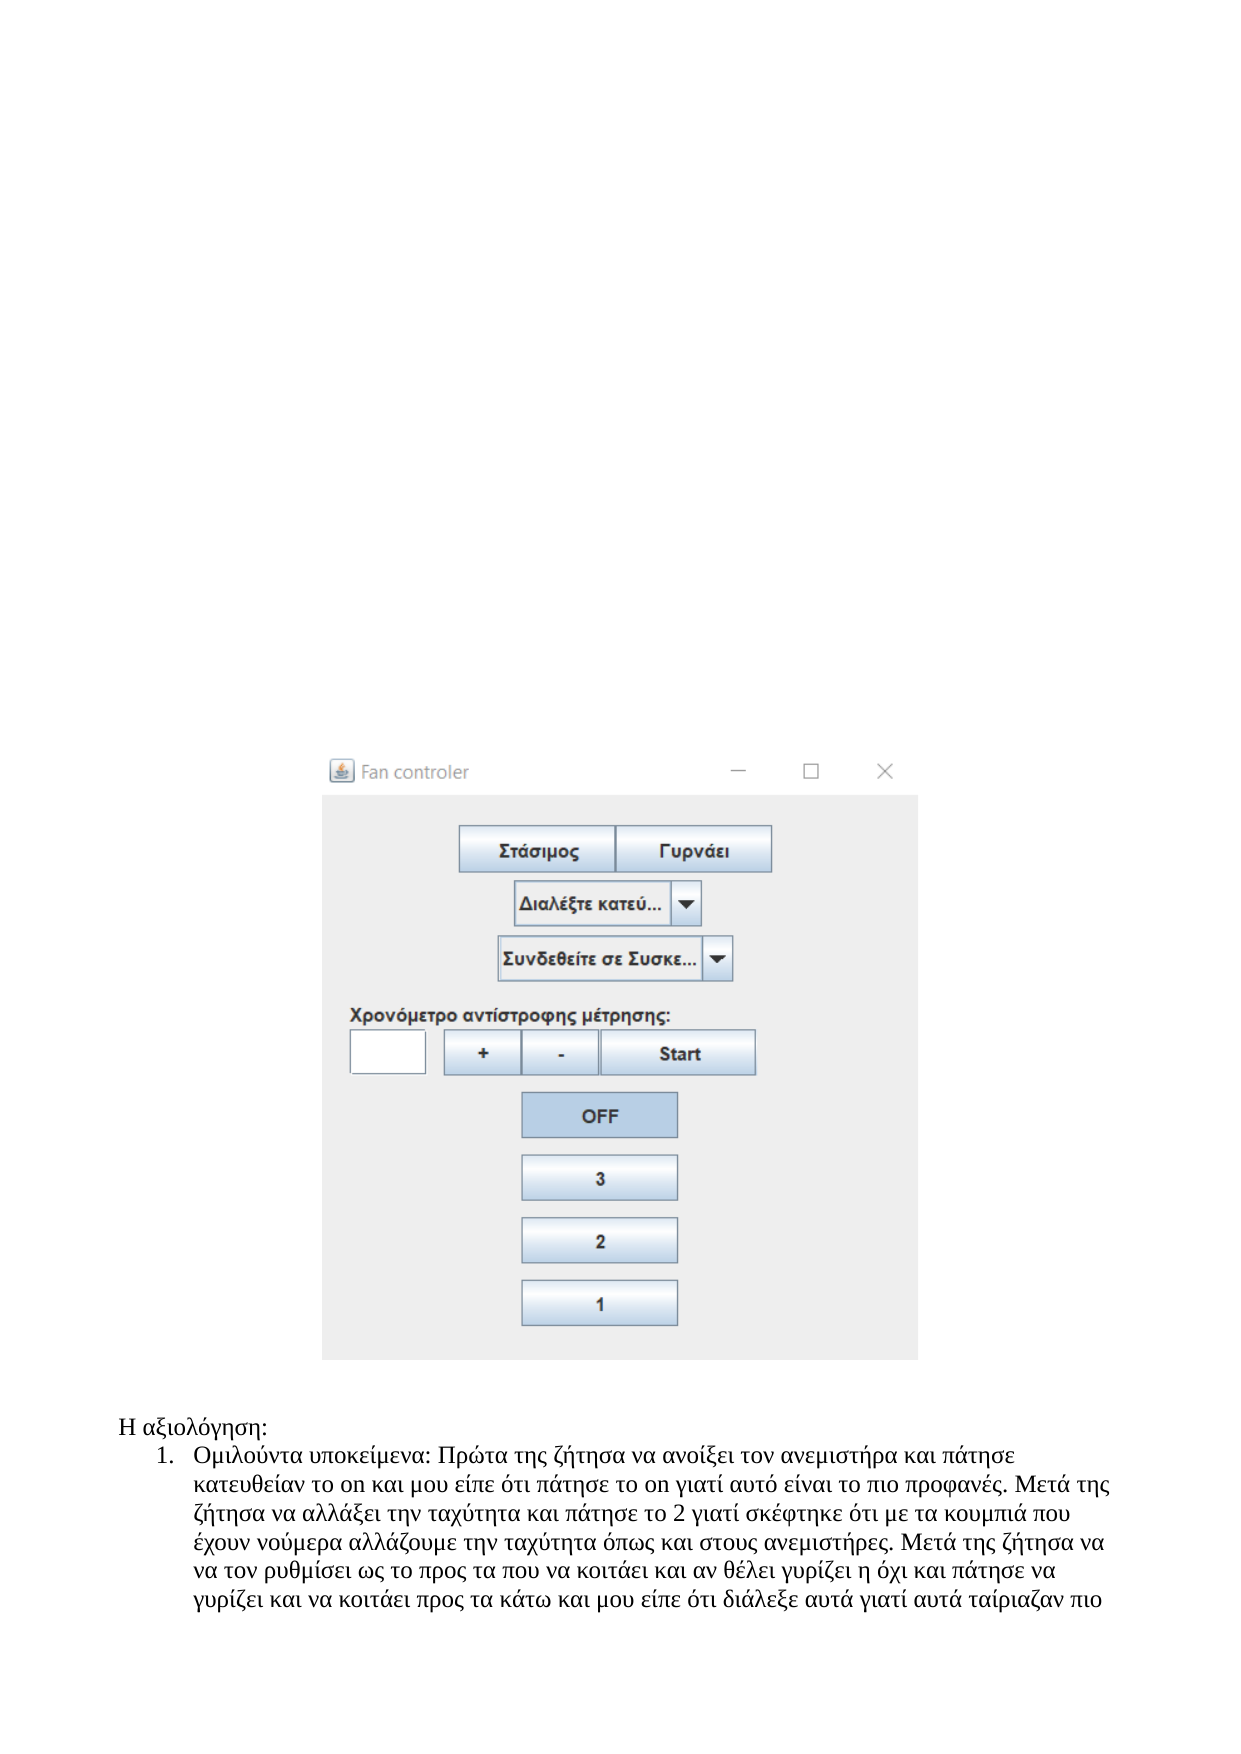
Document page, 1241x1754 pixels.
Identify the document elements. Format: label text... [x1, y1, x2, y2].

list Ομιλούντα υποκείμενα: Πρώτα της ζήτησα να ανοίξει τον ανεμιστήρα και πάτησε κατευθείαν το on και μου είπε ότι πάτησε το on γιατί αυτό είναι το πιο προφανές. Μετά της ζήτησα να αλλάξει την ταχύτητα και πάτησε το 2 γιατί σκέφτηκε ότι με τα κουμπιά που έχουν νούμερα αλλάζουμε την ταχύτητα όπως και στους ανεμιστήρες. Μετά της ζήτησα να να τον ρυθμίσει ως το προς τα που να κοιτάει και αν θέλει γυρίζει η όχι και πάτησε να γυρίζει και να κοιτάει προς τα κάτω και μου είπε ότι διάλεξε αυτά γιατί αυτά ταίριαζαν πιο [156, 1441, 1122, 1613]
picture [322, 750, 919, 1360]
text Η αξιολόγηση: [118, 1412, 1122, 1441]
